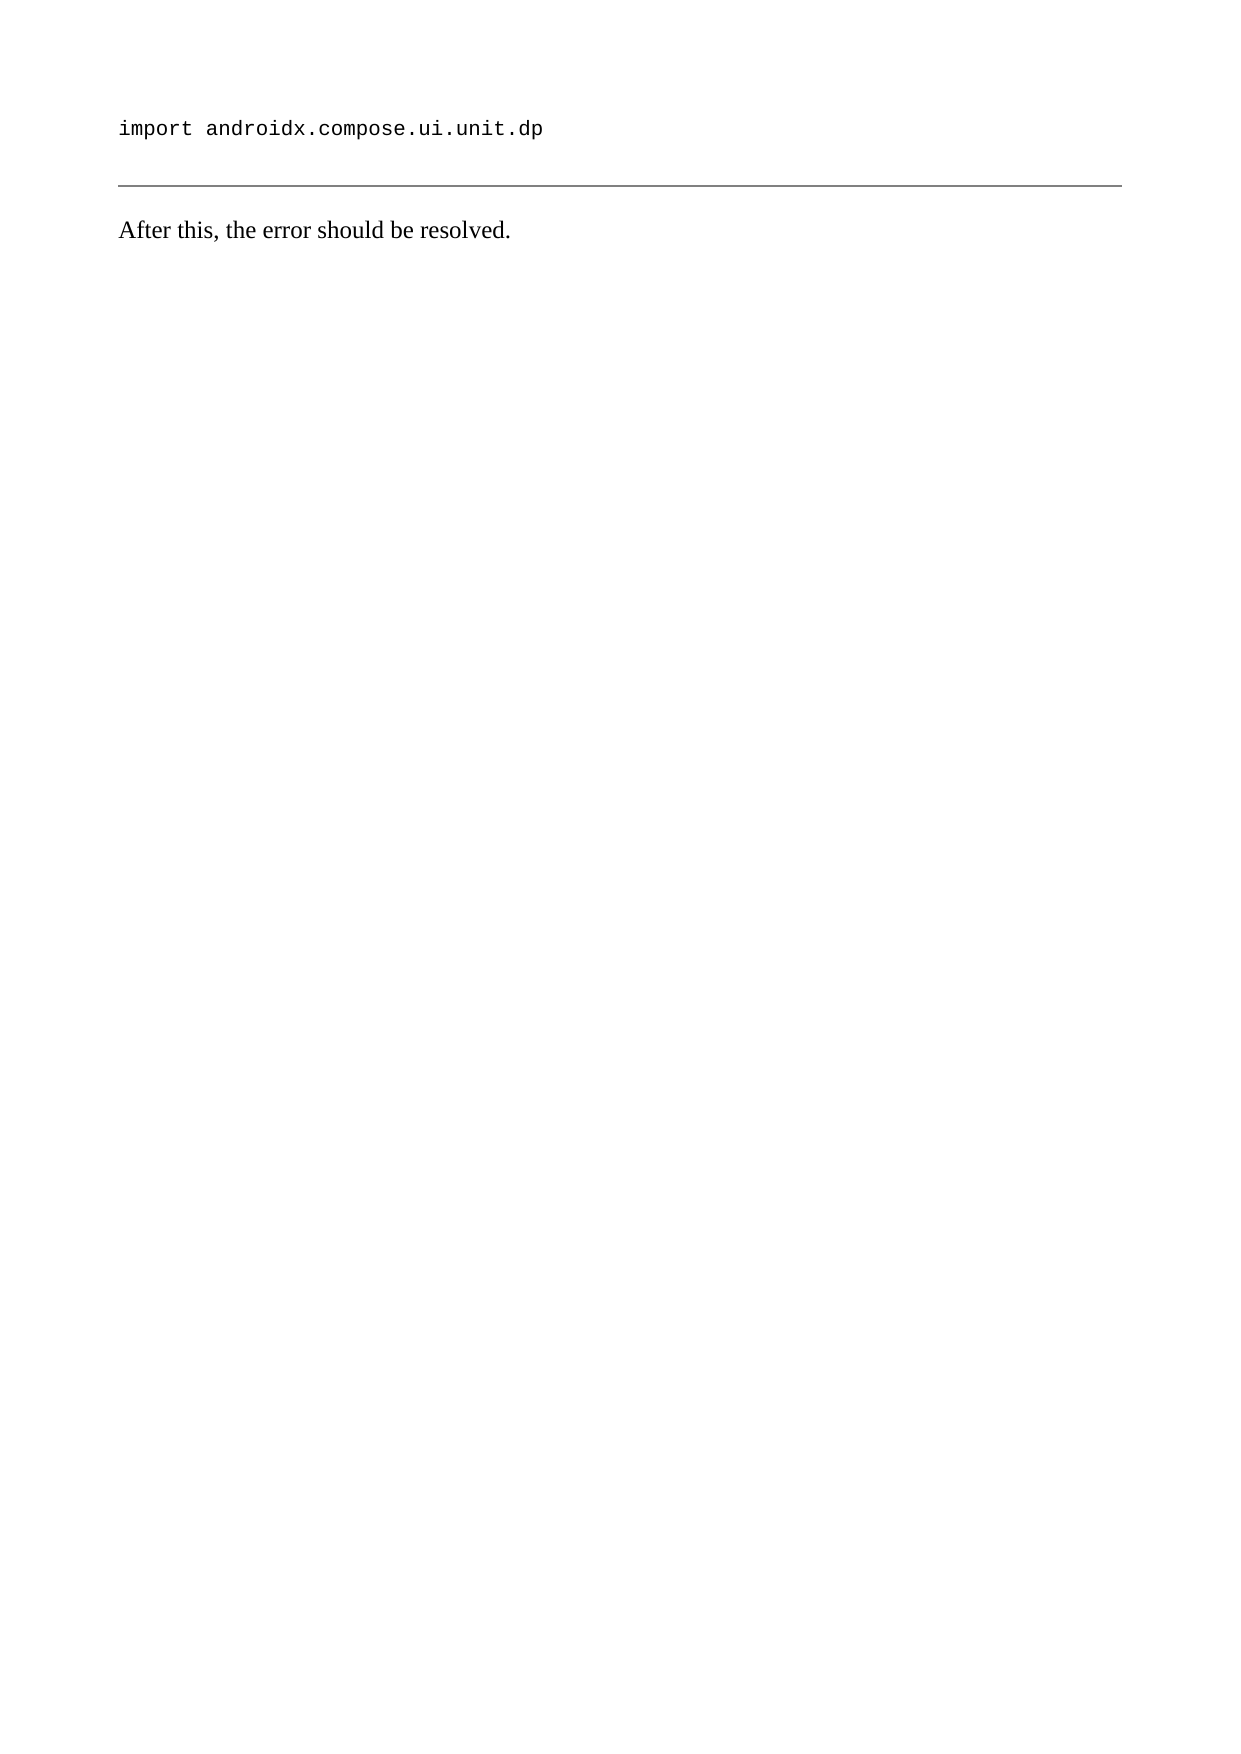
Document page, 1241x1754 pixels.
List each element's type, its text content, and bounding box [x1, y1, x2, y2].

text import androidx.compose.ui.unit.dp [118, 118, 1122, 142]
text After this, the error should be resolved. [118, 216, 1122, 244]
